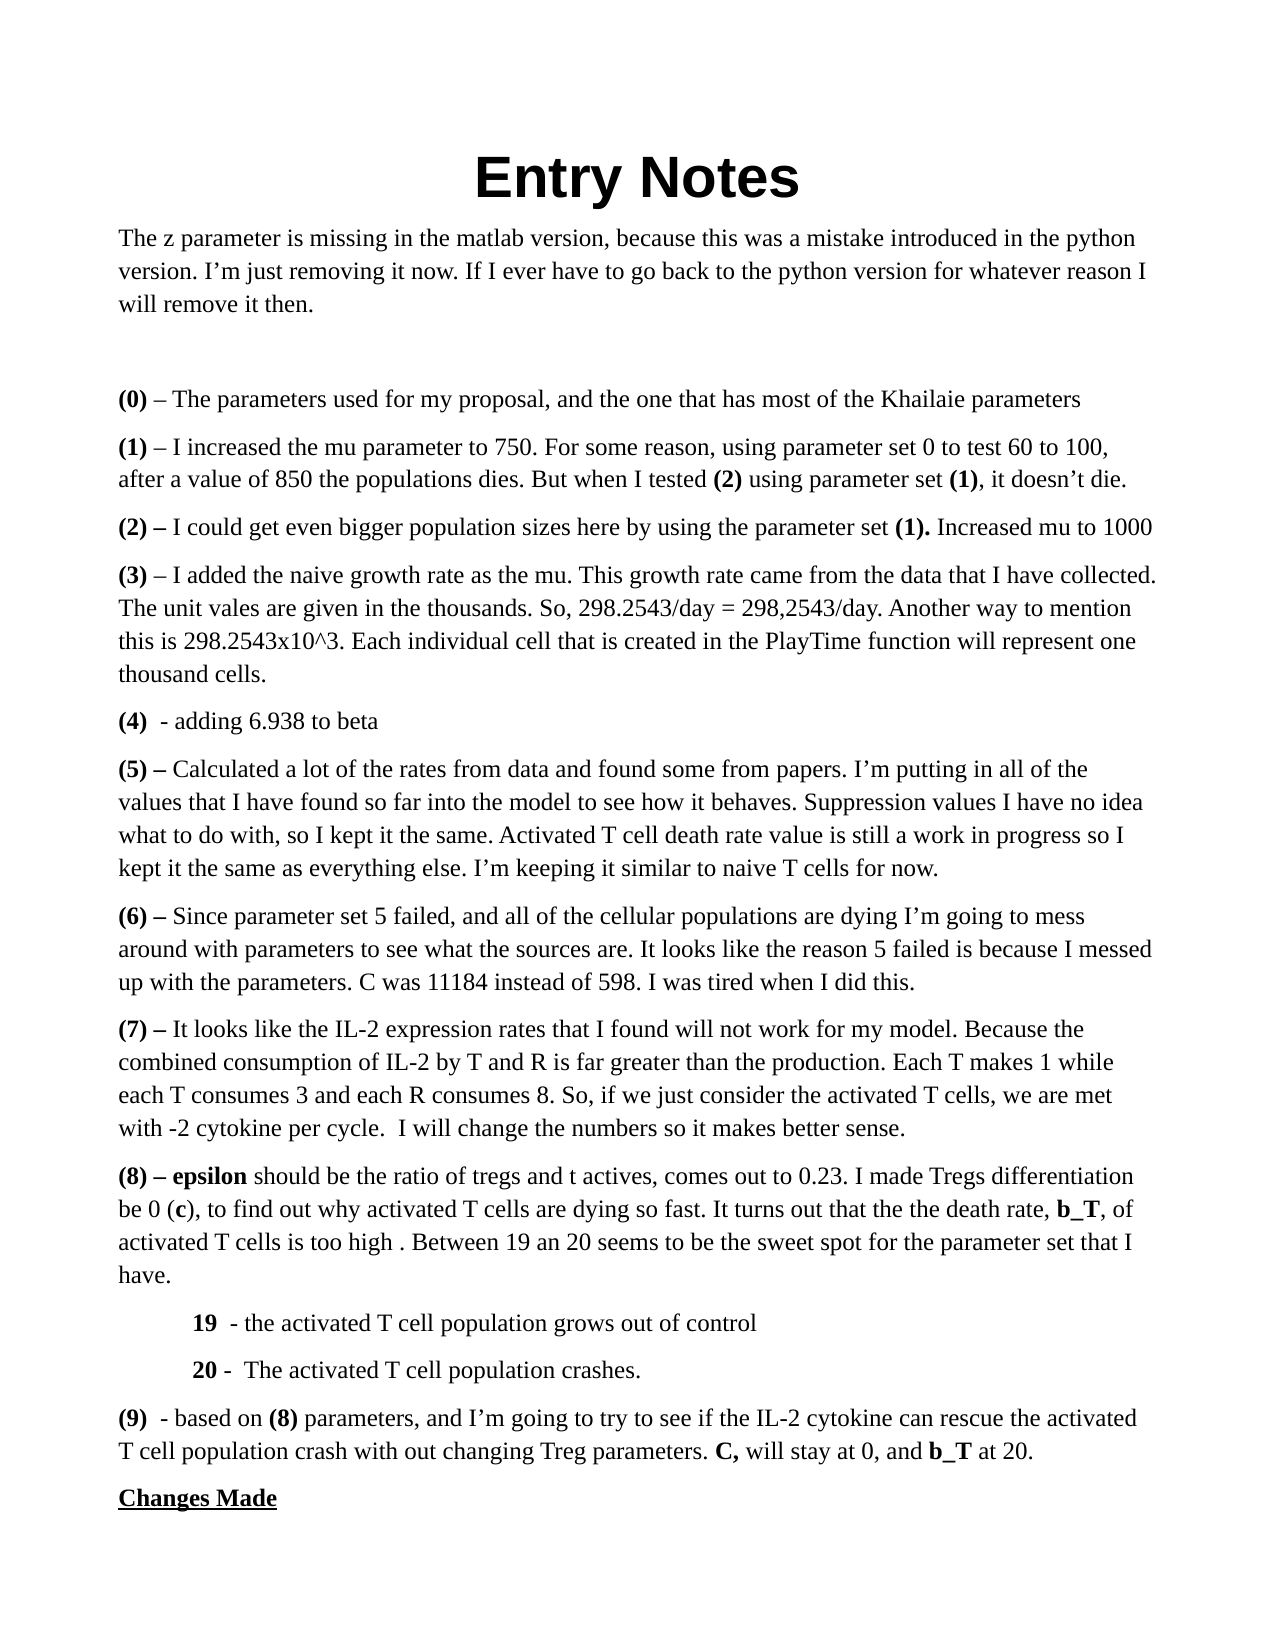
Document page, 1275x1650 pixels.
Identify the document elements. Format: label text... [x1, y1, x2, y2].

text (9) - based on (8) parameters, and I’m going to try to see if the IL-2 cytokine can rescue the activated T cell population crash with out changing Treg parameters. C, will stay at 0, and b_T at 20. [118, 1403, 1157, 1465]
title Entry Notes [118, 143, 1157, 210]
text (5) – Calculated a lot of the rates from data and found some from papers. I’m putting in all of the values that I have found so far into the model to see how it behaves. Suppression values I have no idea what to do with, so I kept it the same. Activated T cell death rate value is still a work in progress so I kept it the same as everything else. I’m keeping it similar to naive T cells for now. [118, 754, 1157, 882]
text (8) – epsilon should be the ratio of tregs and t actives, comes out to 0.23. I made Tregs differentiation be 0 (c), to find out why activated T cells are dying so fast. It turns out that the the death rate, b_T, of activated T cells is too high . Between 19 an 20 seems to be the sweet spot for the parameter set that I have. [118, 1161, 1157, 1289]
text 19 - the activated T cell population grows out of control [118, 1308, 1157, 1336]
text 20 - The activated T cell population crashes. [118, 1355, 1157, 1384]
text (2) – I could get even bigger population sizes here by using the parameter set (1). Increased mu to 1000 [118, 512, 1157, 541]
text (7) – It looks like the IL-2 expression rates that I found will not work for my model. Because the combined consumption of IL-2 by T and R is far greater than the production. Each T makes 1 while each T consumes 3 and each R consumes 8. So, if we just consider the activated T cells, we are met with -2 cytokine per cycle. I will change the numbers so it makes better sense. [118, 1014, 1157, 1142]
text Changes Made [118, 1483, 1157, 1512]
text (1) – I increased the mu parameter to 750. For some reason, using parameter set 0 to test 60 to 100, after a value of 850 the populations dies. But when I tested (2) using parameter set (1), it doesn’t die. [118, 432, 1157, 493]
text (0) – The parameters used for my proposal, and the one that has most of the Khailaie parameters [118, 384, 1157, 413]
text (4) - adding 6.938 to beta [118, 706, 1157, 735]
text (3) – I added the naive growth rate as the mu. This growth rate came from the data that I have collected. The unit vales are given in the thousands. So, 298.2543/day = 298,2543/day. Another way to mention this is 298.2543x10^3. Each individual cell that is created in the PlayTime function will represent one thousand cells. [118, 560, 1157, 688]
text (6) – Since parameter set 5 failed, and all of the cellular populations are dying I’m going to mess around with parameters to see what the sources are. It looks like the reason 5 failed is because I messed up with the parameters. C was 11184 instead of 598. I was tired when I did this. [118, 901, 1157, 996]
text The z parameter is missing in the matlab version, because this was a mistake introduced in the python version. I’m just removing it now. If I ever have to go back to the python version for whatever reason I will remove it then. [118, 223, 1157, 317]
